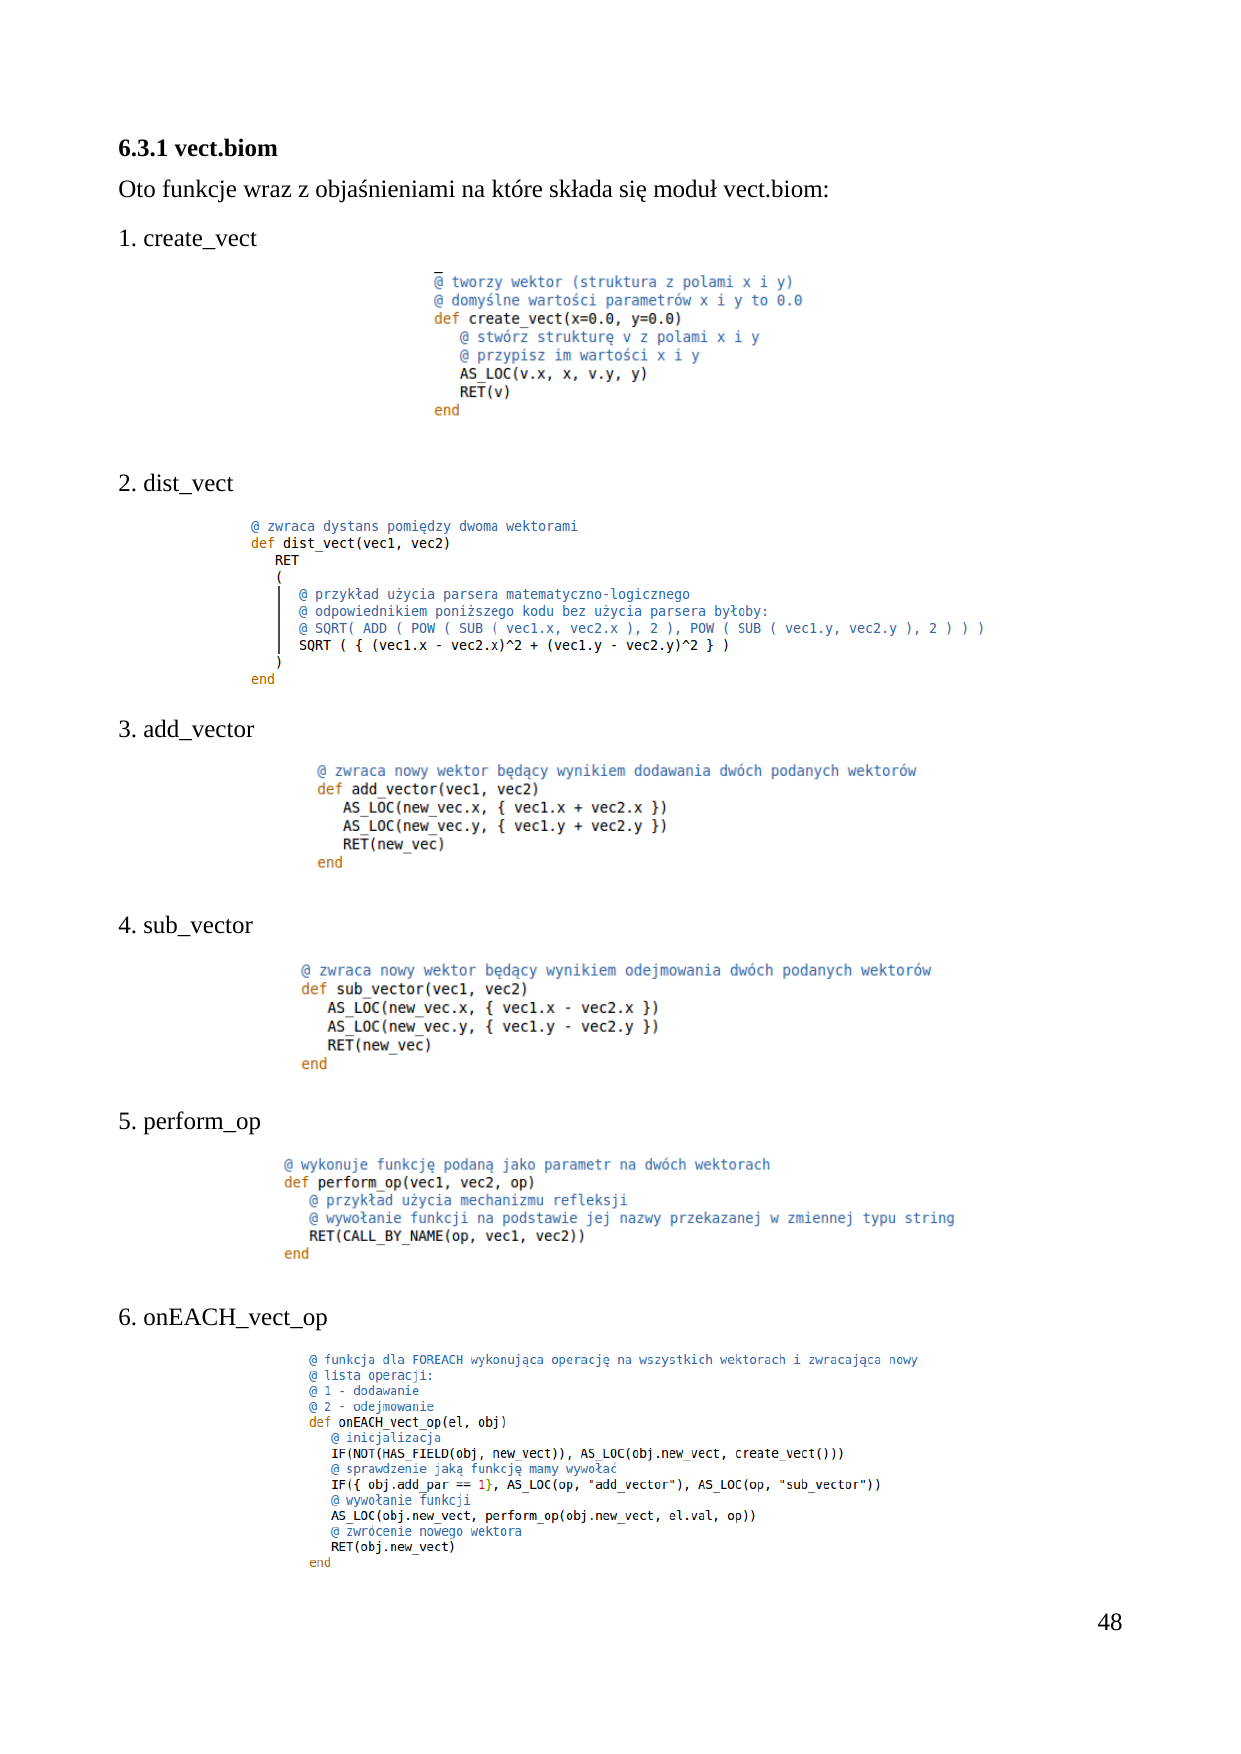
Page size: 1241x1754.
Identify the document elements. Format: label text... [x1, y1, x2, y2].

picture [430, 272, 811, 423]
text 5. perform_op [118, 1106, 1122, 1135]
picture [311, 762, 929, 872]
text 1. create_vect [118, 223, 1122, 252]
picture [248, 517, 992, 691]
picture [297, 958, 943, 1078]
text Oto funkcje wraz z objaśnieniami na które składa się moduł vect.biom: [118, 174, 1122, 203]
text 4. sub_vector [118, 910, 1122, 939]
text 3. add_vector [118, 714, 1122, 742]
picture [279, 1155, 961, 1264]
text 2. dist_vect [118, 468, 1122, 497]
text 6. onEACH_vect_op [118, 1302, 1122, 1331]
subtitle 6.3.1 vect.biom [118, 133, 1122, 161]
picture [306, 1349, 923, 1572]
